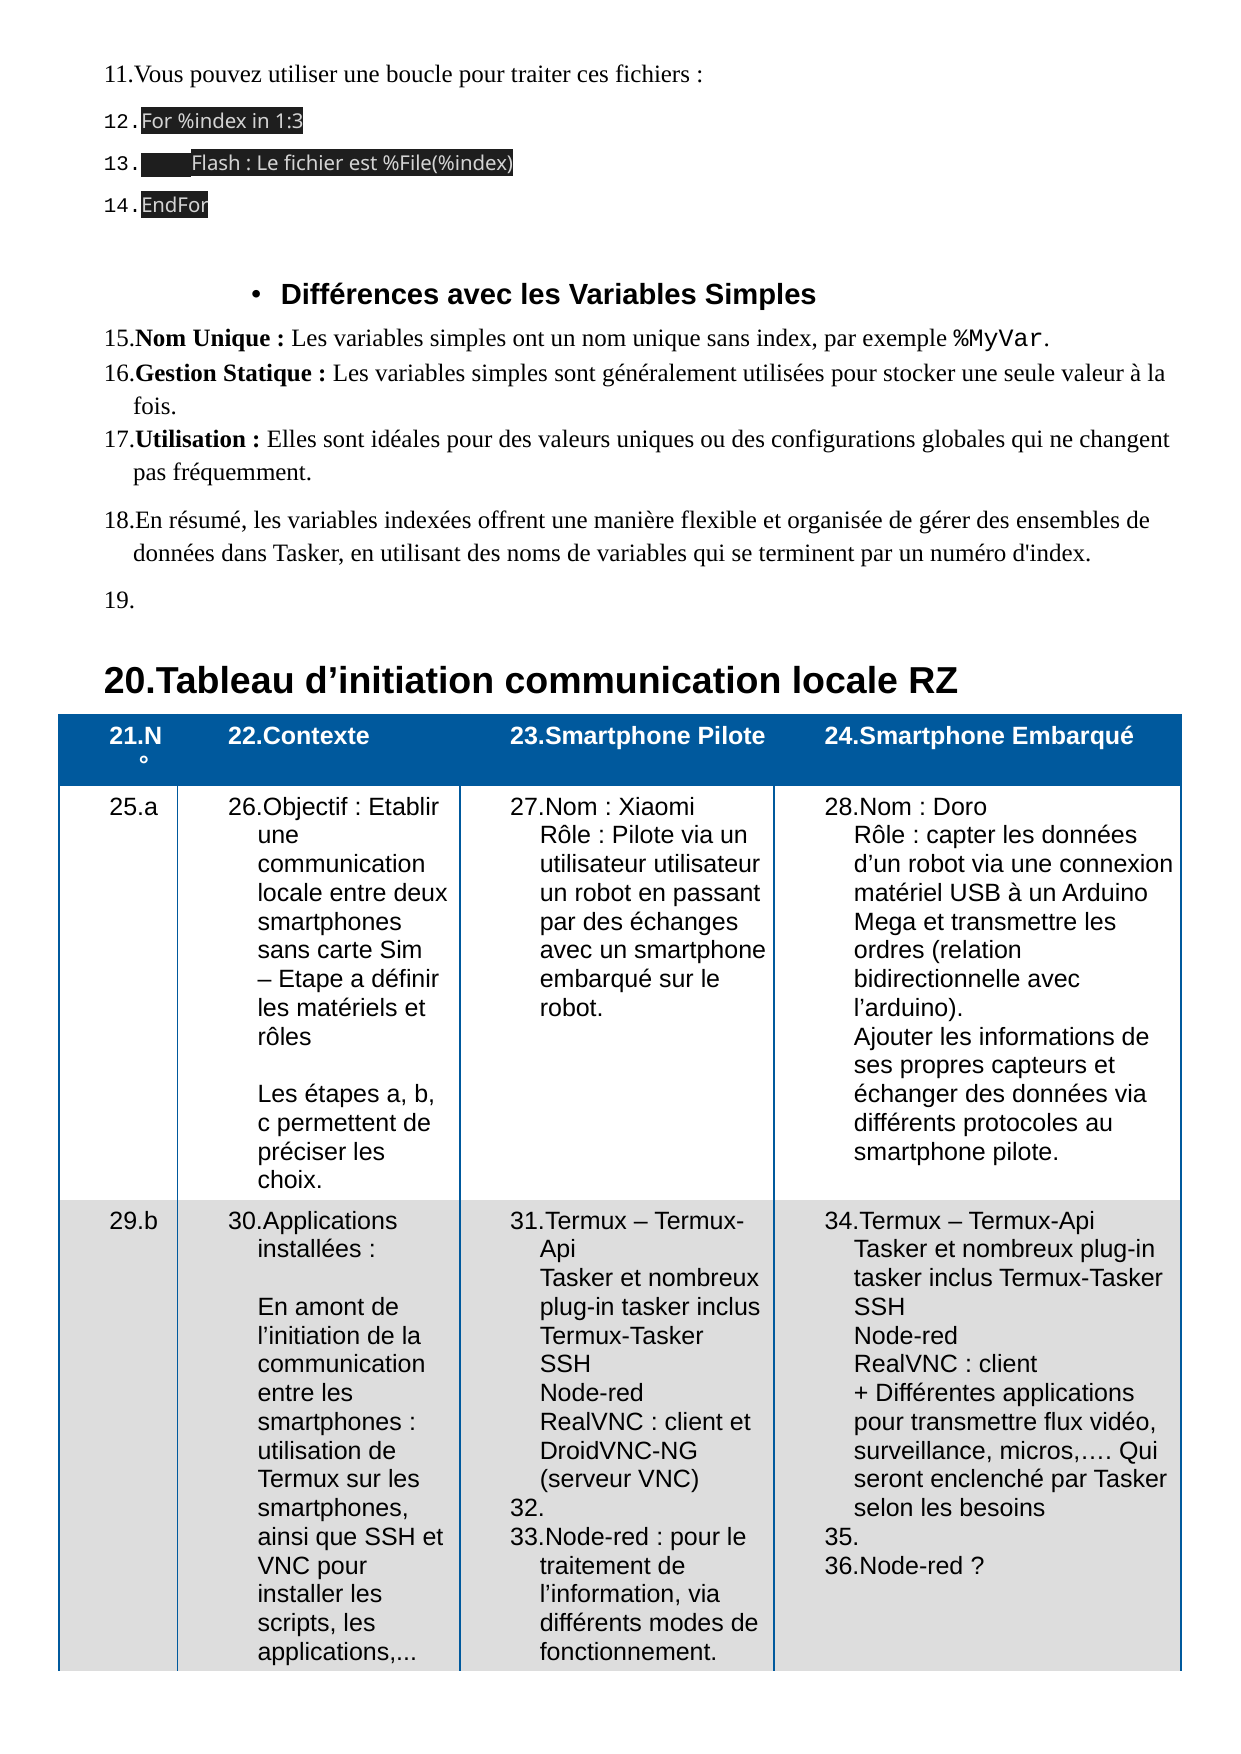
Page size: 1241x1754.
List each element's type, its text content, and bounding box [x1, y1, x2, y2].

list Utilisation : Elles sont idéales pour des valeurs uniques ou des configurations globales qui ne changent pas fréquemment. [103, 424, 1181, 486]
table_cell b [60, 1200, 177, 1671]
table_header Smartphone Embarqué [775, 716, 1180, 784]
list Flash : Le fichier est %File(%index) [103, 149, 1181, 177]
table_cell Nom : Xiaomi Rôle : Pilote via un utilisateur utilisateur un robot en passant par des échanges avec un smartphone embarqué sur le robot. [461, 786, 773, 1200]
list EndFor [103, 191, 1181, 219]
list For %index in 1:3 [103, 107, 1181, 135]
table_cell Nom : Doro Rôle : capter les données d’un robot via une connexion matériel USB à un Arduino Mega et transmettre les ordres (relation bidirectionnelle avec l’arduino). Ajouter les informations de ses propres capteurs et échanger des données via différents protocoles au smartphone pilote. [775, 786, 1180, 1200]
table_cell Termux – Termux-Api Tasker et nombreux plug-in tasker inclus Termux-Tasker SSH Node-red RealVNC : client et DroidVNC-NG (serveur VNC) Node-red : pour le traitement de l’information, via différents modes de fonctionnement. [461, 1200, 773, 1671]
list Nom Unique : Les variables simples ont un nom unique sans index, par exemple %MyVar. [103, 323, 1181, 354]
table_cell Applications installées : En amont de l’initiation de la communication entre les smartphones : utilisation de Termux sur les smartphones, ainsi que SSH et VNC pour installer les scripts, les applications,... [178, 1200, 459, 1671]
table_header N° [60, 716, 177, 784]
table_cell Objectif : Etablir une communication locale entre deux smartphones sans carte Sim – Etape a définir les matériels et rôles Les étapes a, b, c permettent de préciser les choix. [178, 786, 459, 1200]
table_cell Termux – Termux-Api Tasker et nombreux plug-in tasker inclus Termux-Tasker SSH Node-red RealVNC : client + Différentes applications pour transmettre flux vidéo, surveillance, micros,…. Qui seront enclenché par Tasker selon les besoins Node-red ? [775, 1200, 1180, 1671]
subtitle Différences avec les Variables Simples [251, 277, 1181, 310]
table_header Smartphone Pilote [461, 716, 773, 784]
subtitle Tableau d’initiation communication locale RZ [103, 658, 1181, 701]
list En résumé, les variables indexées offrent une manière flexible et organisée de gérer des ensembles de données dans Tasker, en utilisant des noms de variables qui se terminent par un numéro d'index. [103, 505, 1181, 567]
table_cell a [60, 786, 177, 1200]
list Gestion Statique : Les variables simples sont généralement utilisées pour stocker une seule valeur à la fois. [103, 358, 1181, 420]
table_header Contexte [178, 716, 459, 784]
list Vous pouvez utiliser une boucle pour traiter ces fichiers : [103, 59, 1181, 88]
